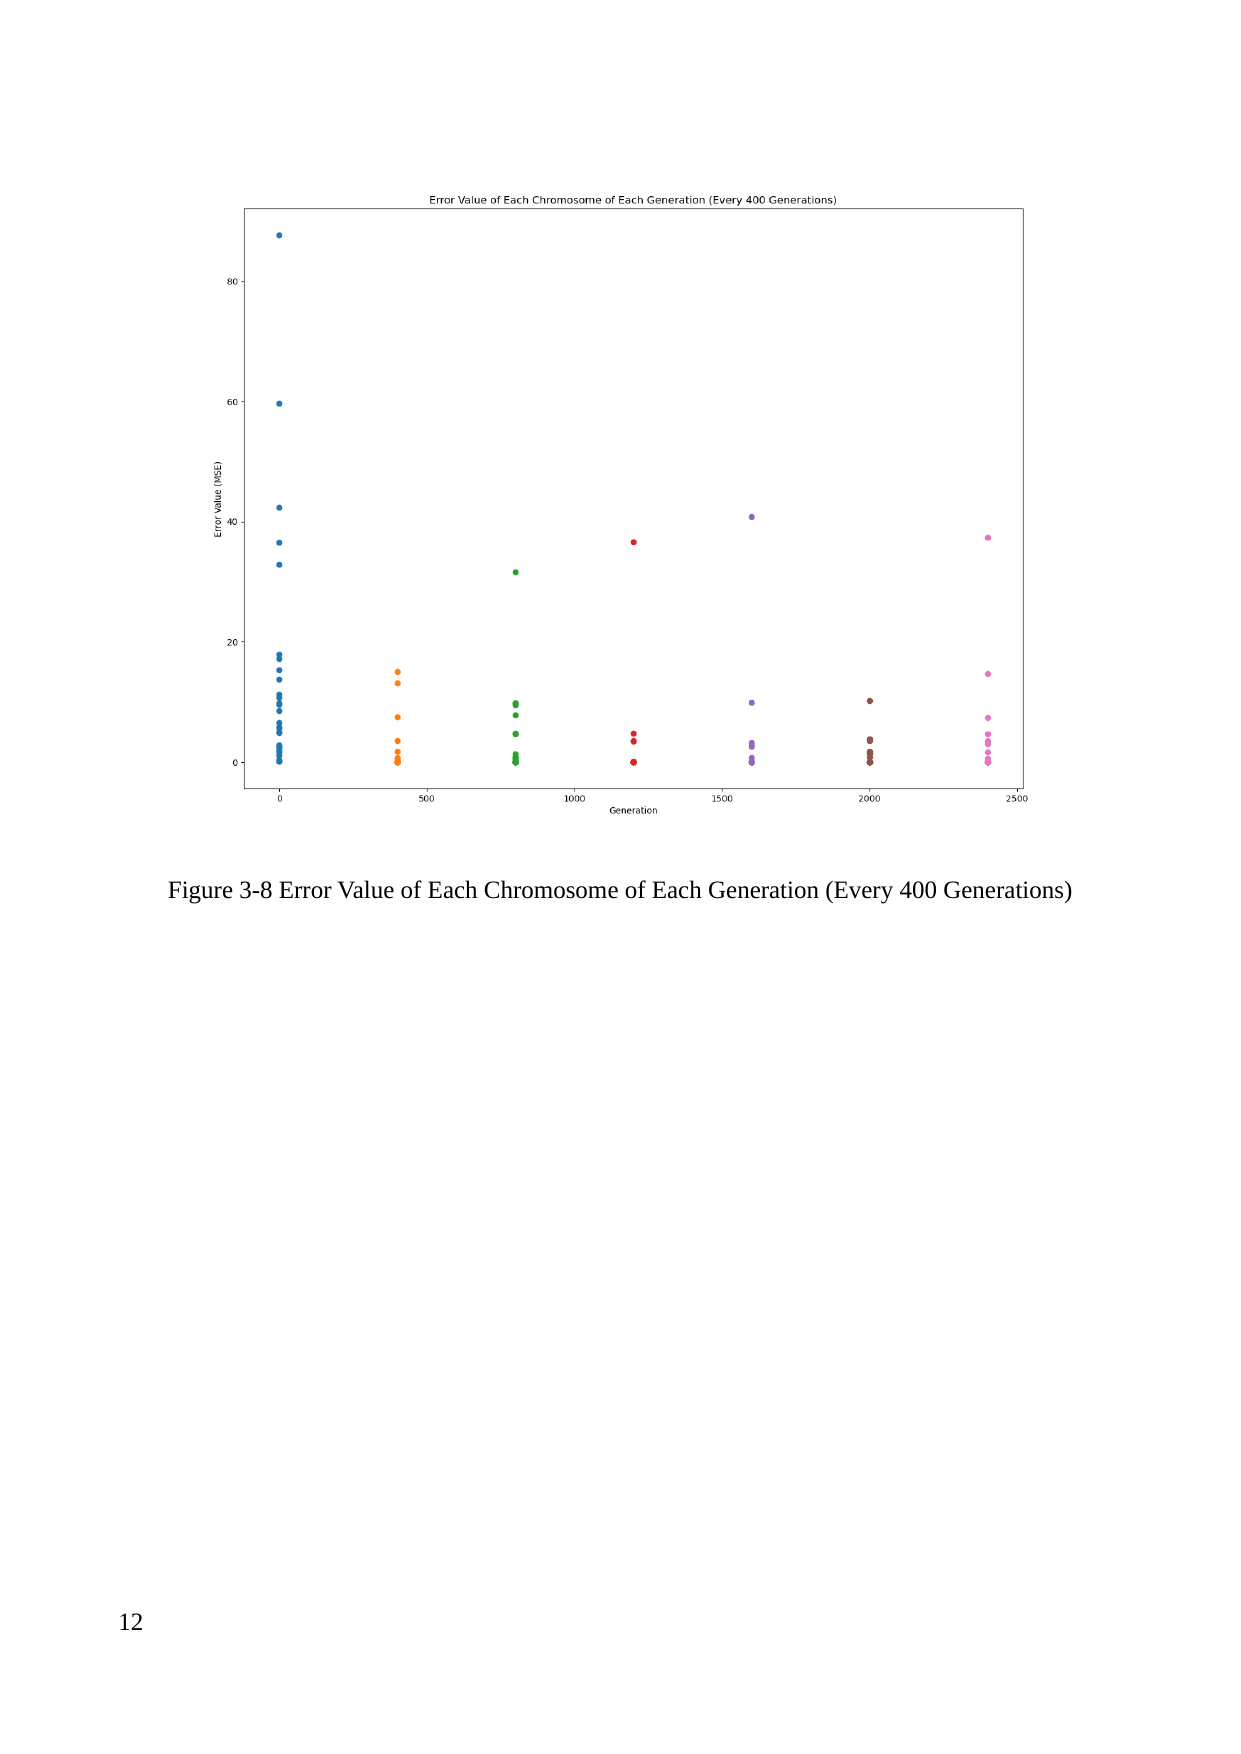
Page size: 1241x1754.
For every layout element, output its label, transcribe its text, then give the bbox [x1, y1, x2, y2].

text Figure 3-8 Error Value of Each Chromosome of Each Generation (Every 400 Generations) [118, 871, 1122, 904]
picture [118, 118, 1123, 871]
